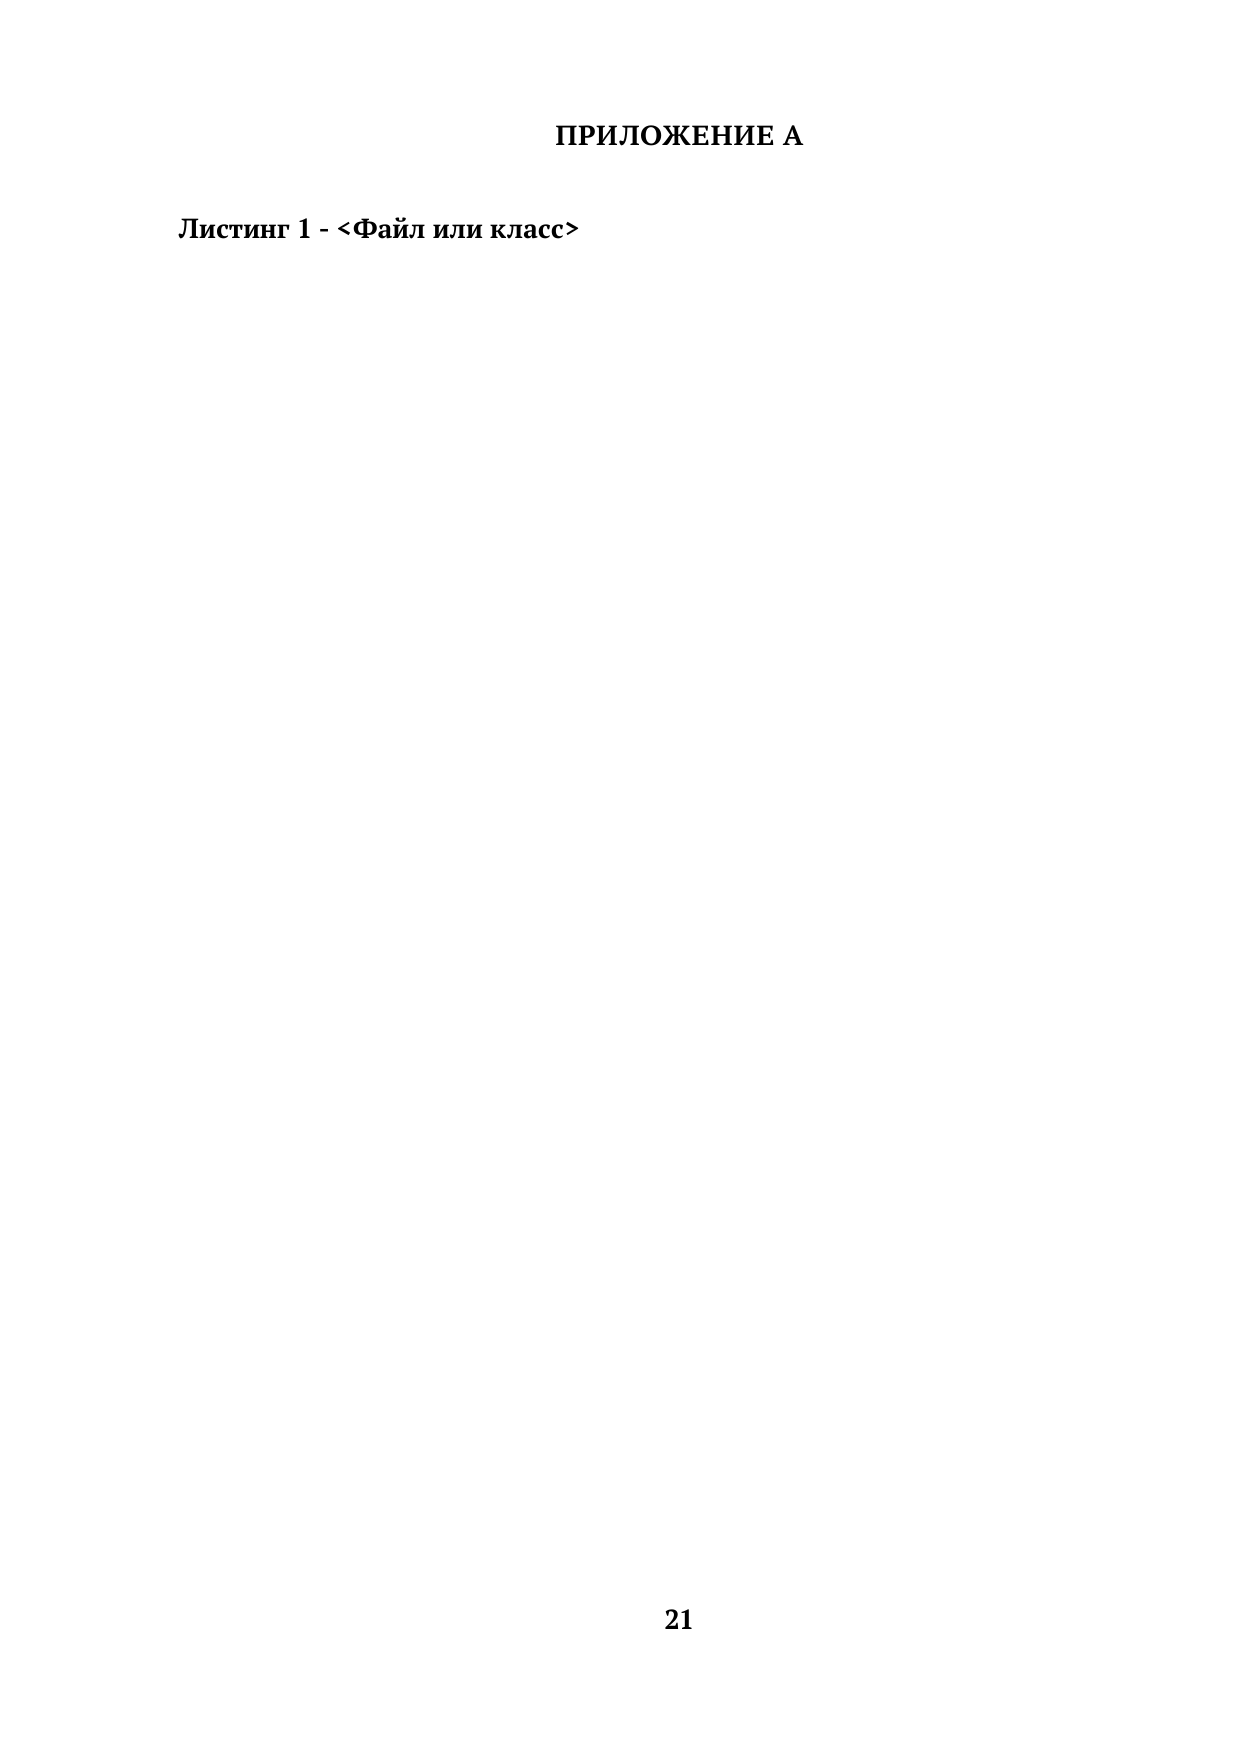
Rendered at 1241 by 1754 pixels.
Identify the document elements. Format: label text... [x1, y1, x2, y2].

text Листинг 1 - <Файл или класс> [177, 211, 1181, 244]
subtitle ПРИЛОЖЕНИЕ А [177, 118, 1181, 152]
